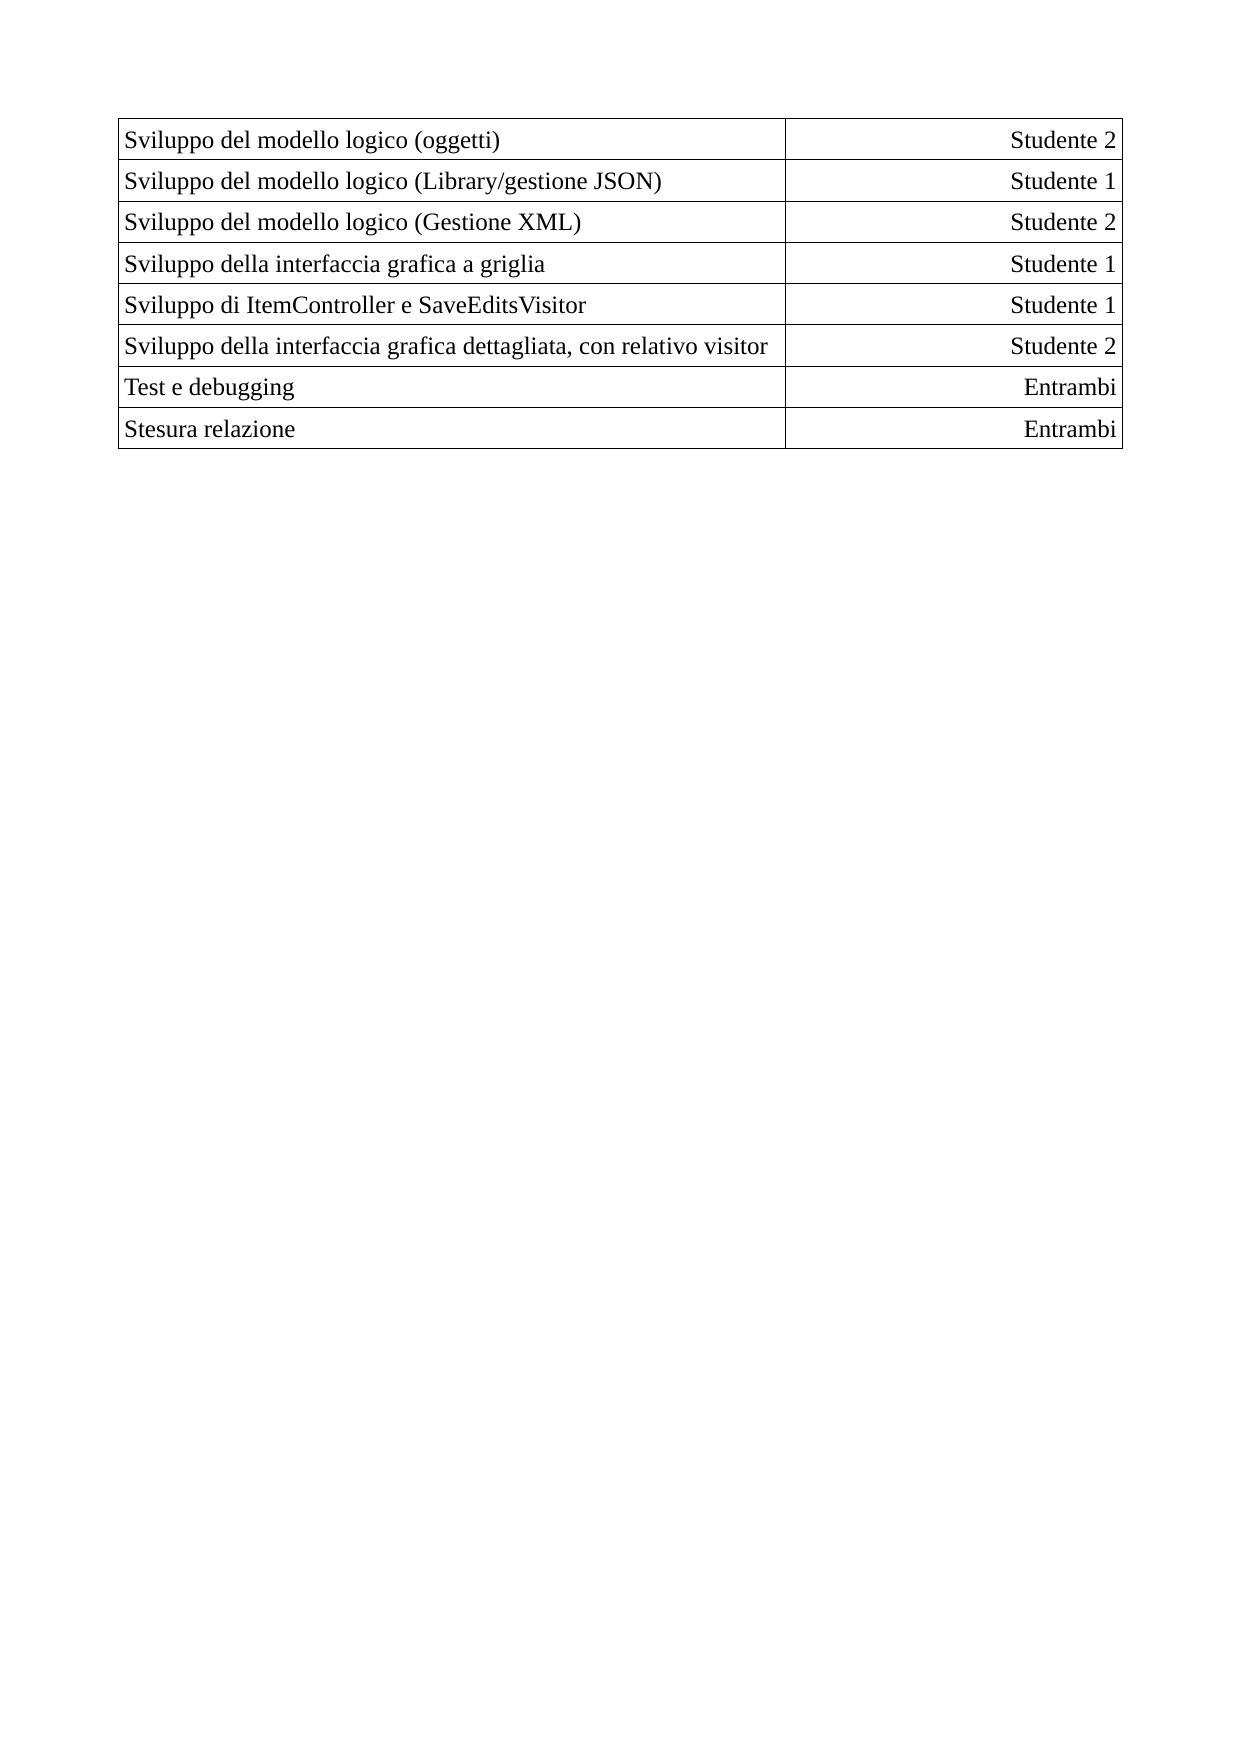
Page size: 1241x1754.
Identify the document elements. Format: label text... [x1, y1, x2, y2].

table_cell Entrambi [786, 367, 1122, 407]
table_cell Sviluppo di ItemController e SaveEditsVisitor [119, 284, 785, 324]
table_cell Studente 2 [786, 325, 1122, 366]
table_cell Studente 1 [786, 243, 1122, 283]
table_cell Studente 2 [786, 202, 1122, 242]
table_cell Sviluppo della interfaccia grafica dettagliata, con relativo visitor [119, 325, 785, 366]
table_cell Sviluppo del modello logico (oggetti) [119, 119, 785, 159]
table_cell Studente 1 [786, 284, 1122, 324]
table_cell Test e debugging [119, 367, 785, 407]
table_cell Sviluppo del modello logico (Gestione XML) [119, 202, 785, 242]
table_cell Stesura relazione [119, 408, 785, 448]
table_cell Sviluppo della interfaccia grafica a griglia [119, 243, 785, 283]
table_cell Studente 1 [786, 160, 1122, 201]
table_cell Entrambi [786, 408, 1122, 448]
table_cell Sviluppo del modello logico (Library/gestione JSON) [119, 160, 785, 201]
table_cell Studente 2 [786, 119, 1122, 159]
